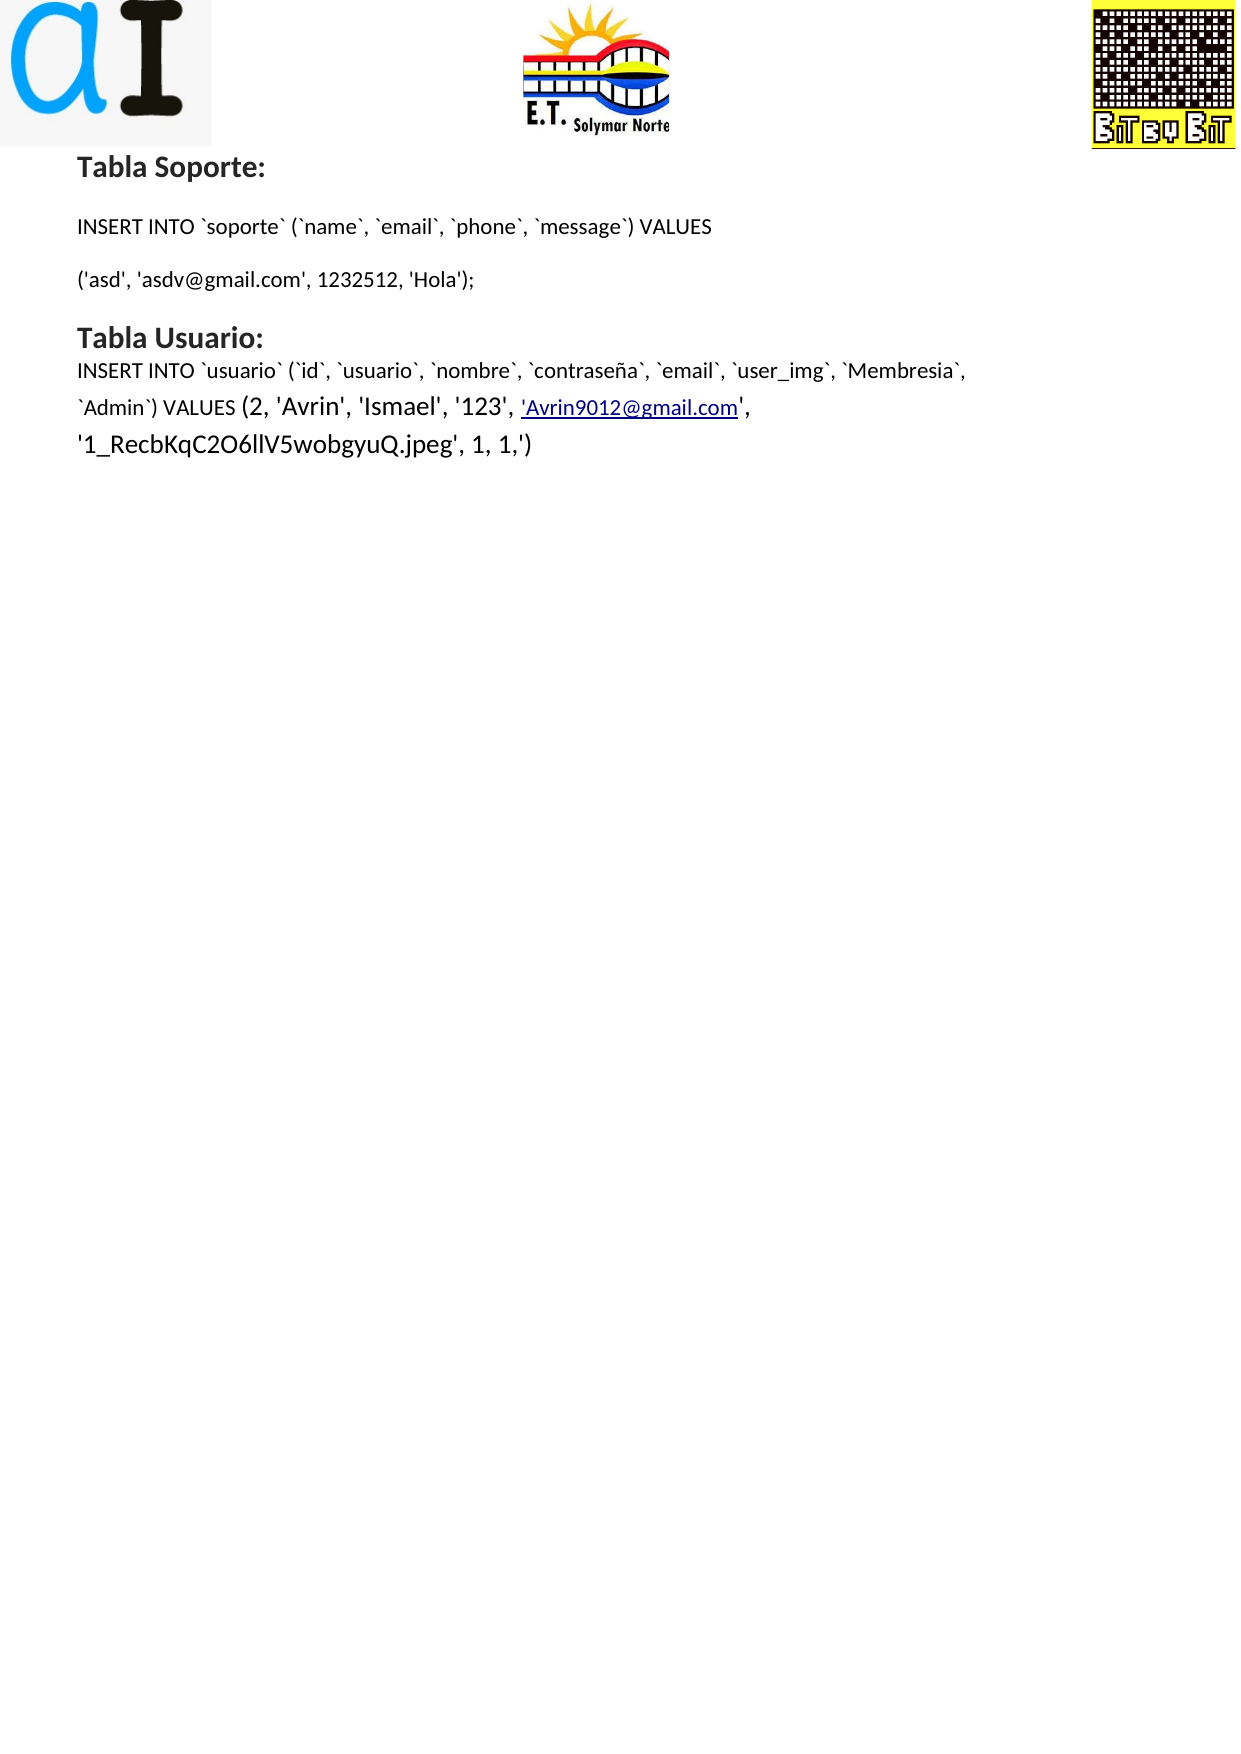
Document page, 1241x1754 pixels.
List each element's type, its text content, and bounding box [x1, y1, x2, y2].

text Tabla Usuario: [77, 318, 1019, 356]
text INSERT INTO `usuario` (`id`, `usuario`, `nombre`, `contraseña`, `email`, `user_img`, `Membresia`, `Admin`) VALUES (2, 'Avrin', 'Ismael', '123', 'Avrin9012@gmail.com', '1_RecbKqC2O6llV5wobgyuQ.jpeg', 1, 1,') [77, 356, 1019, 460]
text ('asd', 'asdv@gmail.com', 1232512, 'Hola'); [77, 265, 1019, 293]
picture [1091, 0, 1236, 149]
text Tabla Soporte: [77, 148, 1019, 186]
text INSERT INTO `soporte` (`name`, `email`, `phone`, `message`) VALUES [77, 212, 1019, 240]
picture [523, 0, 670, 146]
picture [0, 0, 212, 146]
